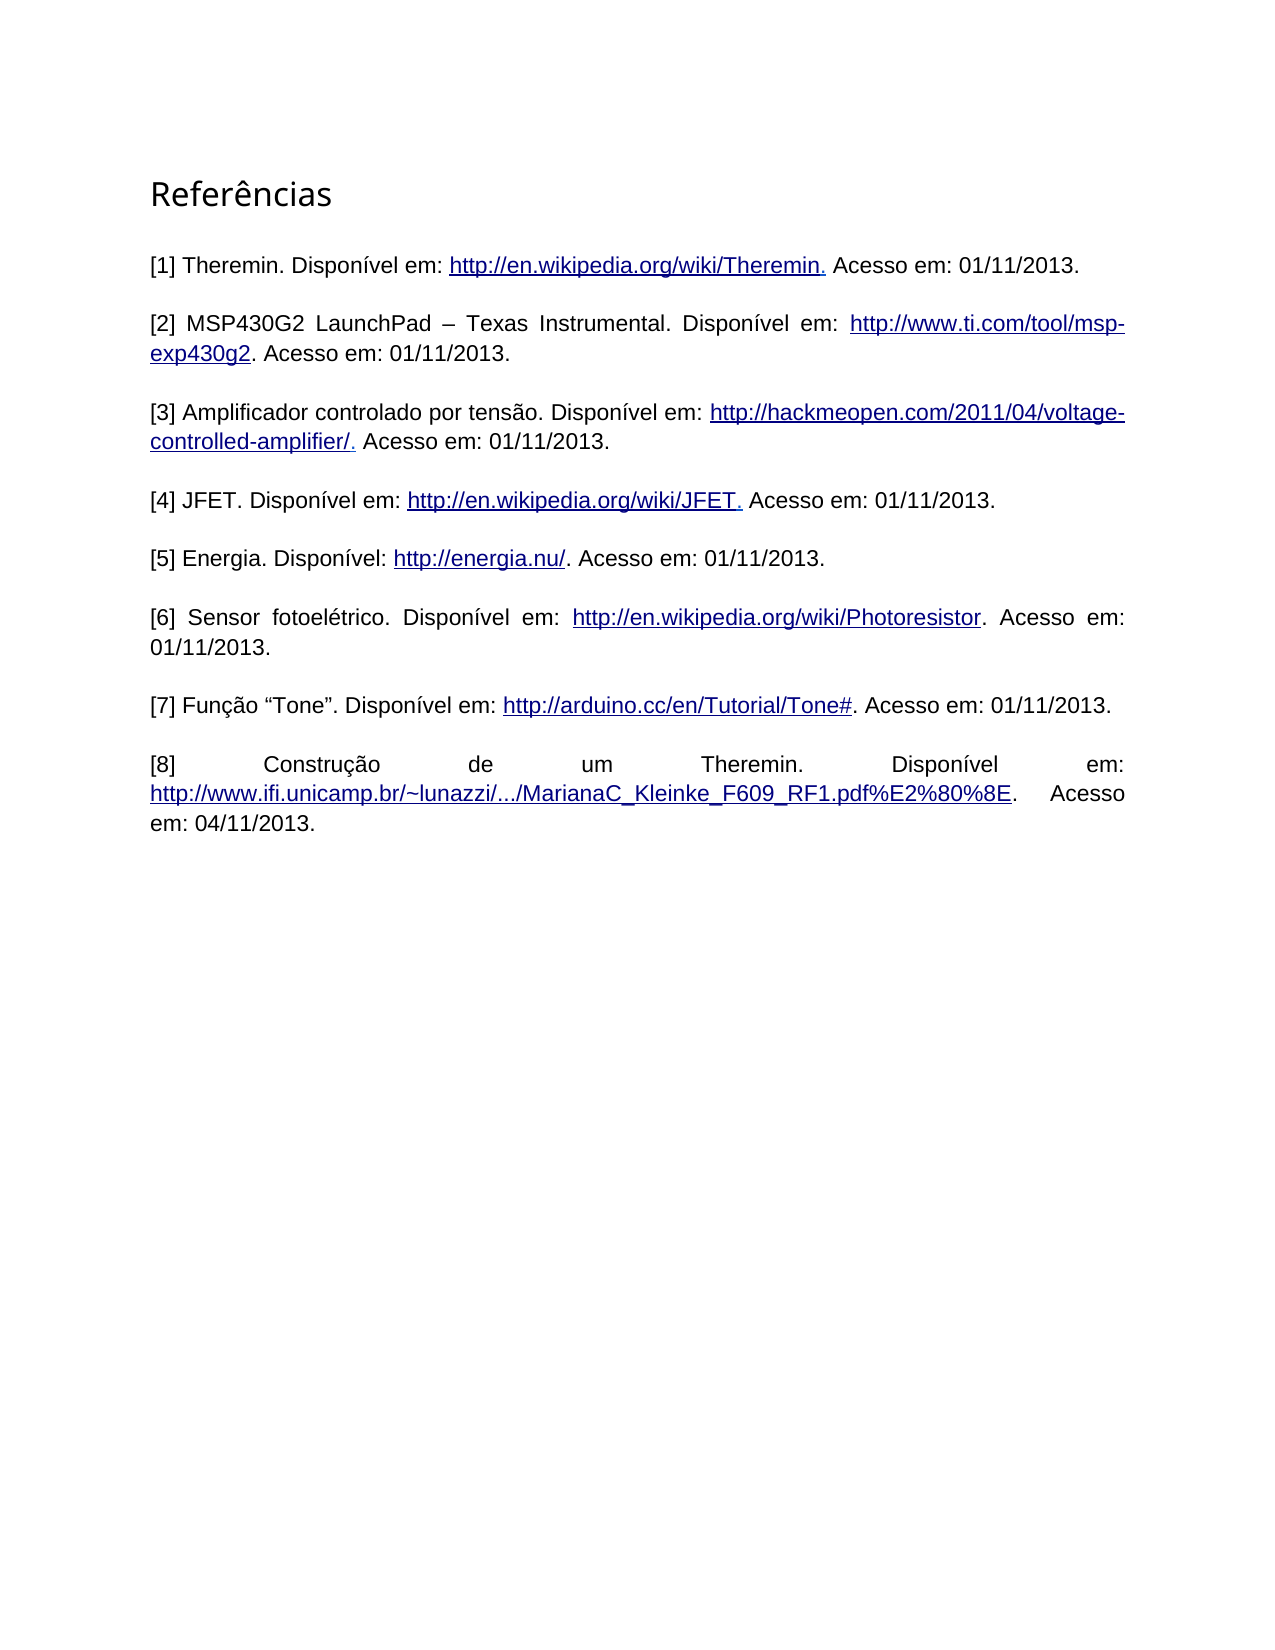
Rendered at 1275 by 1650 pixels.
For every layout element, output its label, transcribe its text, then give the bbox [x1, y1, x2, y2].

text [7] Função “Tone”. Disponível em: http://arduino.cc/en/Tutorial/Tone#. Acesso em: 01/11/2013. [150, 693, 1125, 719]
text [2] MSP430G2 LaunchPad – Texas Instrumental. Disponível em: http://www.ti.com/tool/msp-exp430g2. Acesso em: 01/11/2013. [150, 311, 1125, 366]
text [6] Sensor fotoelétrico. Disponível em: http://en.wikipedia.org/wiki/Photoresistor. Acesso em: 01/11/2013. [150, 605, 1125, 660]
text [5] Energia. Disponível: http://energia.nu/. Acesso em: 01/11/2013. [150, 546, 1125, 572]
text [1] Theremin. Disponível em: http://en.wikipedia.org/wiki/Theremin. Acesso em: 01/11/2013. [150, 252, 1125, 278]
subtitle Referências [150, 171, 1125, 216]
text [3] Amplificador controlado por tensão. Disponível em: http://hackmeopen.com/2011/04/voltage-controlled-amplifier/. Acesso em: 01/11/2013. [150, 399, 1125, 454]
text [4] JFET. Disponível em: http://en.wikipedia.org/wiki/JFET. Acesso em: 01/11/2013. [150, 487, 1125, 513]
text [8] Construção de um Theremin. Disponível em: http://www.ifi.unicamp.br/~lunazzi/.../MarianaC_Kleinke_F609_RF1.pdf%E2%80%8E. Acesso em: 04/11/2013. [150, 752, 1125, 836]
